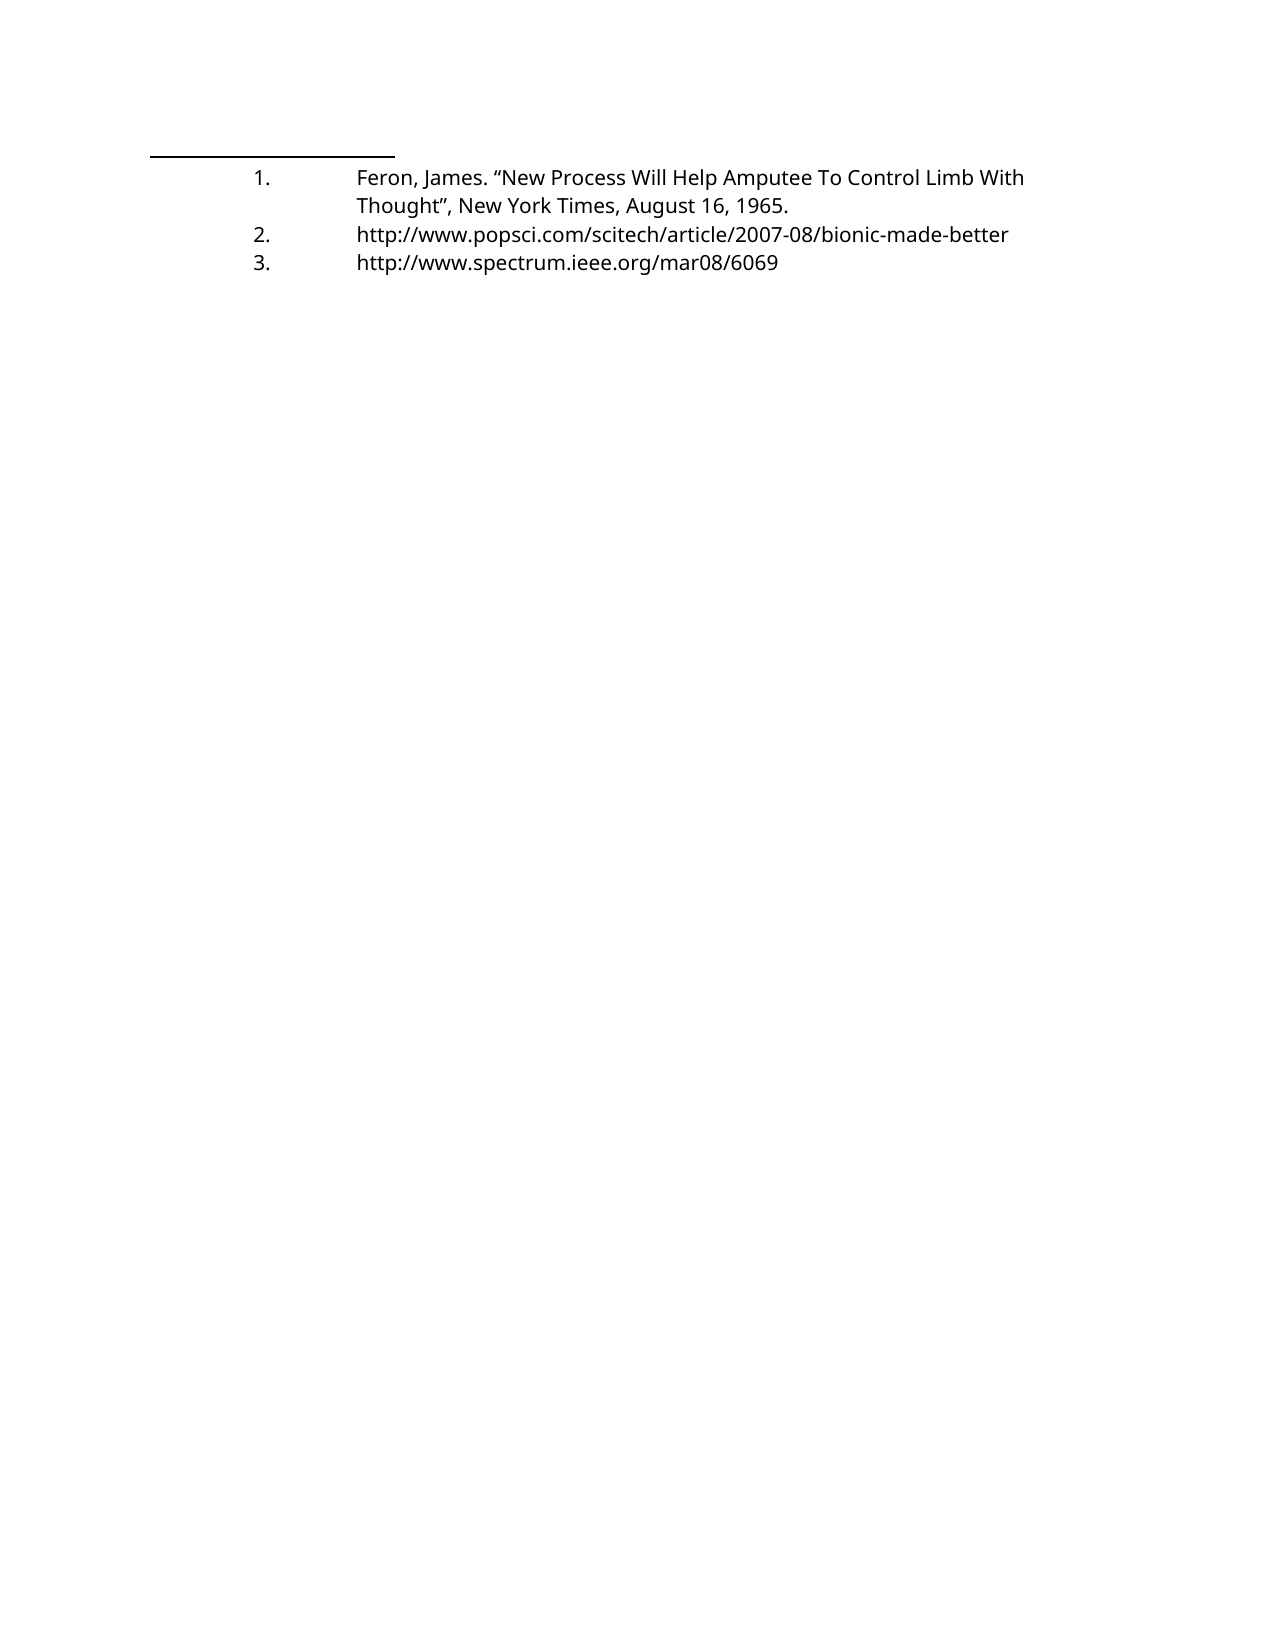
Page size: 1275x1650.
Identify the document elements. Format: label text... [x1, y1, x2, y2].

list http://www.popsci.com/scitech/article/2007-08/bionic-made-better [253, 220, 1125, 248]
list http://www.spectrum.ieee.org/mar08/6069 [253, 248, 1125, 277]
list Feron, James. “New Process Will Help Amputee To Control Limb With Thought”, New York Times, August 16, 1965. [253, 163, 1125, 220]
